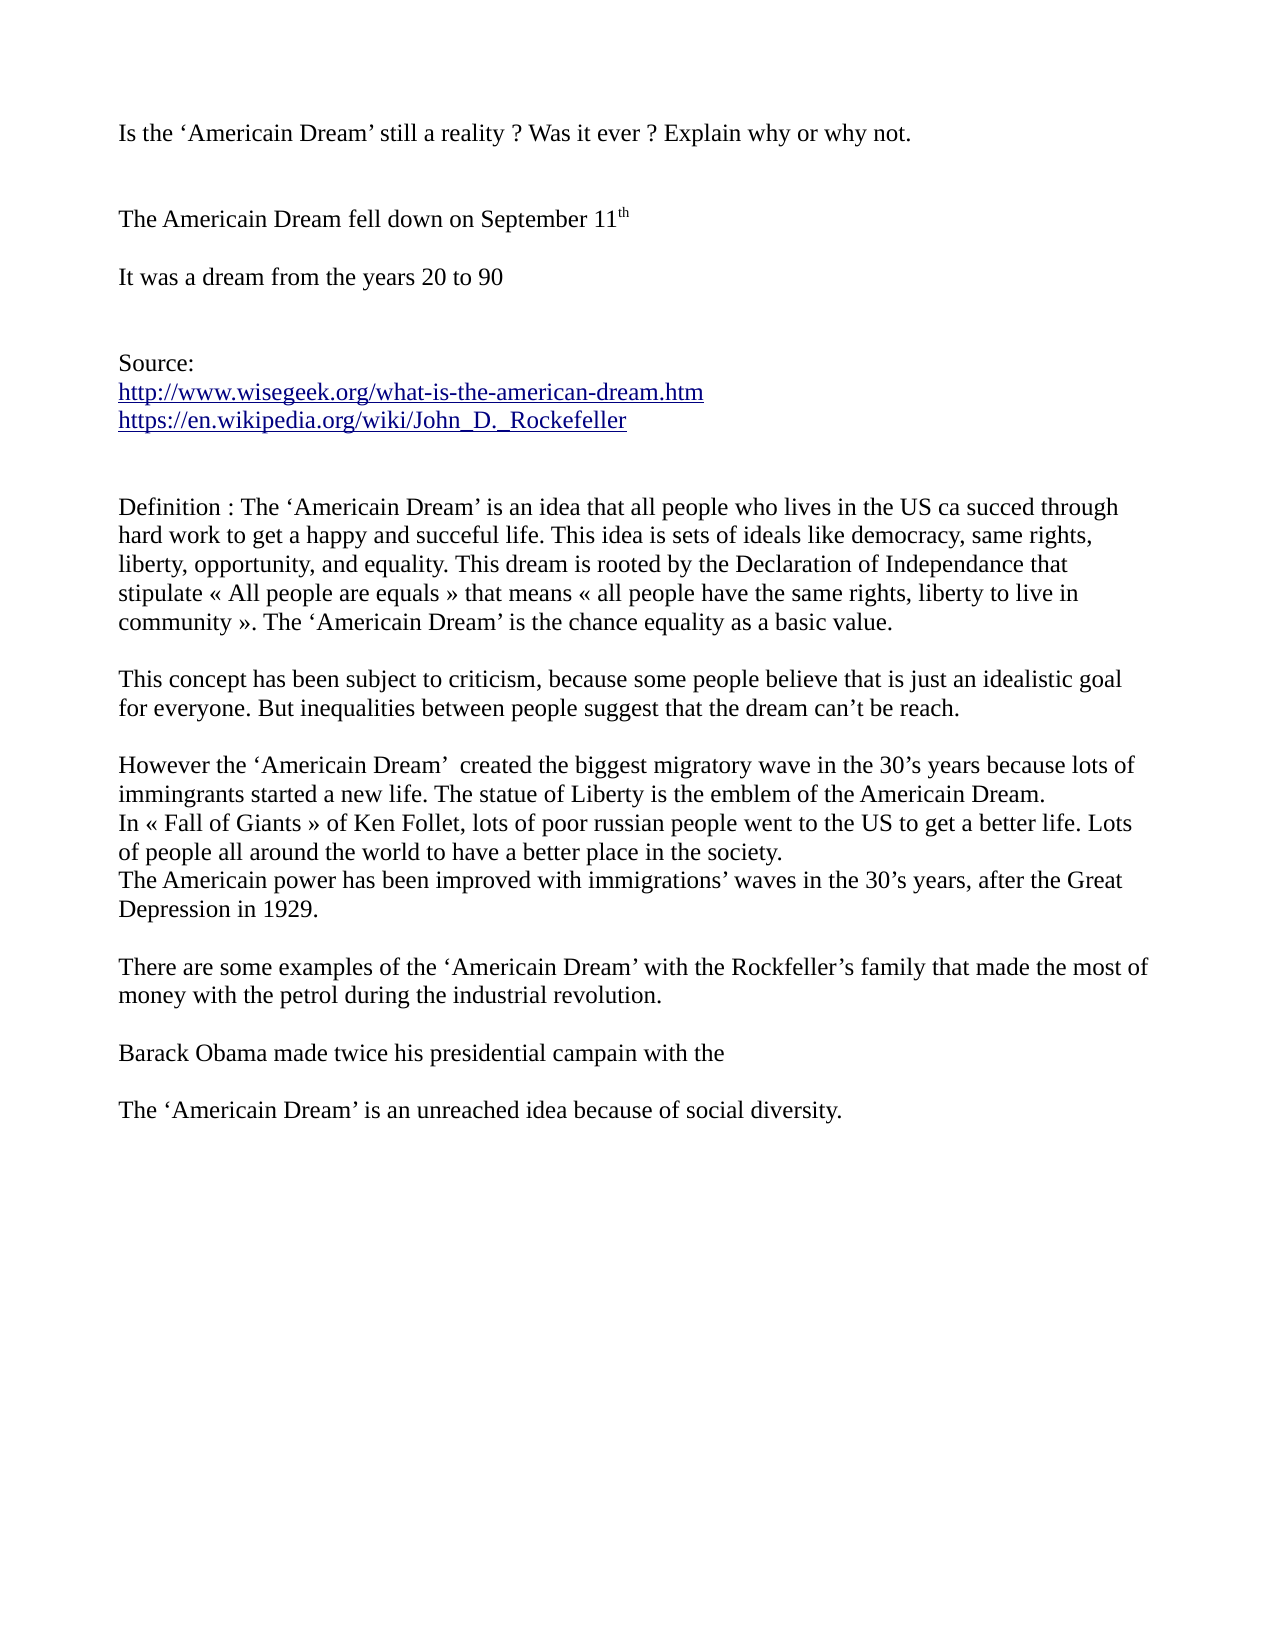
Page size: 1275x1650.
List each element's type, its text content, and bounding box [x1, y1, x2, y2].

text Source: [118, 348, 1157, 377]
text Barack Obama made twice his presidential campain with the [118, 1038, 1157, 1067]
text The ‘Americain Dream’ is an unreached idea because of social diversity. [118, 1096, 1157, 1124]
text https://en.wikipedia.org/wiki/John_D._Rockefeller [118, 406, 1157, 434]
text In « Fall of Giants » of Ken Follet, lots of poor russian people went to the US to get a better life. Lots of people all around the world to have a better place in the society. [118, 808, 1157, 866]
text There are some examples of the ‘Americain Dream’ with the Rockfeller’s family that made the most of money with the petrol during the industrial revolution. [118, 952, 1157, 1009]
text However the ‘Americain Dream’ created the biggest migratory wave in the 30’s years because lots of immingrants started a new life. The statue of Liberty is the emblem of the Americain Dream. [118, 751, 1157, 808]
text Is the ‘Americain Dream’ still a reality ? Was it ever ? Explain why or why not. [118, 118, 1157, 147]
text http://www.wisegeek.org/what-is-the-american-dream.htm [118, 377, 1157, 406]
text Definition : The ‘Americain Dream’ is an idea that all people who lives in the US ca succed through hard work to get a happy and succeful life. This idea is sets of ideals like democracy, same rights, liberty, opportunity, and equality. This dream is rooted by the Declaration of Independance that stipulate « All people are equals » that means « all people have the same rights, liberty to live in community ». The ‘Americain Dream’ is the chance equality as a basic value. [118, 492, 1157, 636]
text The Americain Dream fell down on September 11th [118, 204, 1157, 233]
text The Americain power has been improved with immigrations’ waves in the 30’s years, after the Great Depression in 1929. [118, 866, 1157, 923]
text It was a dream from the years 20 to 90 [118, 262, 1157, 291]
text This concept has been subject to criticism, because some people believe that is just an idealistic goal for everyone. But inequalities between people suggest that the dream can’t be reach. [118, 664, 1157, 722]
